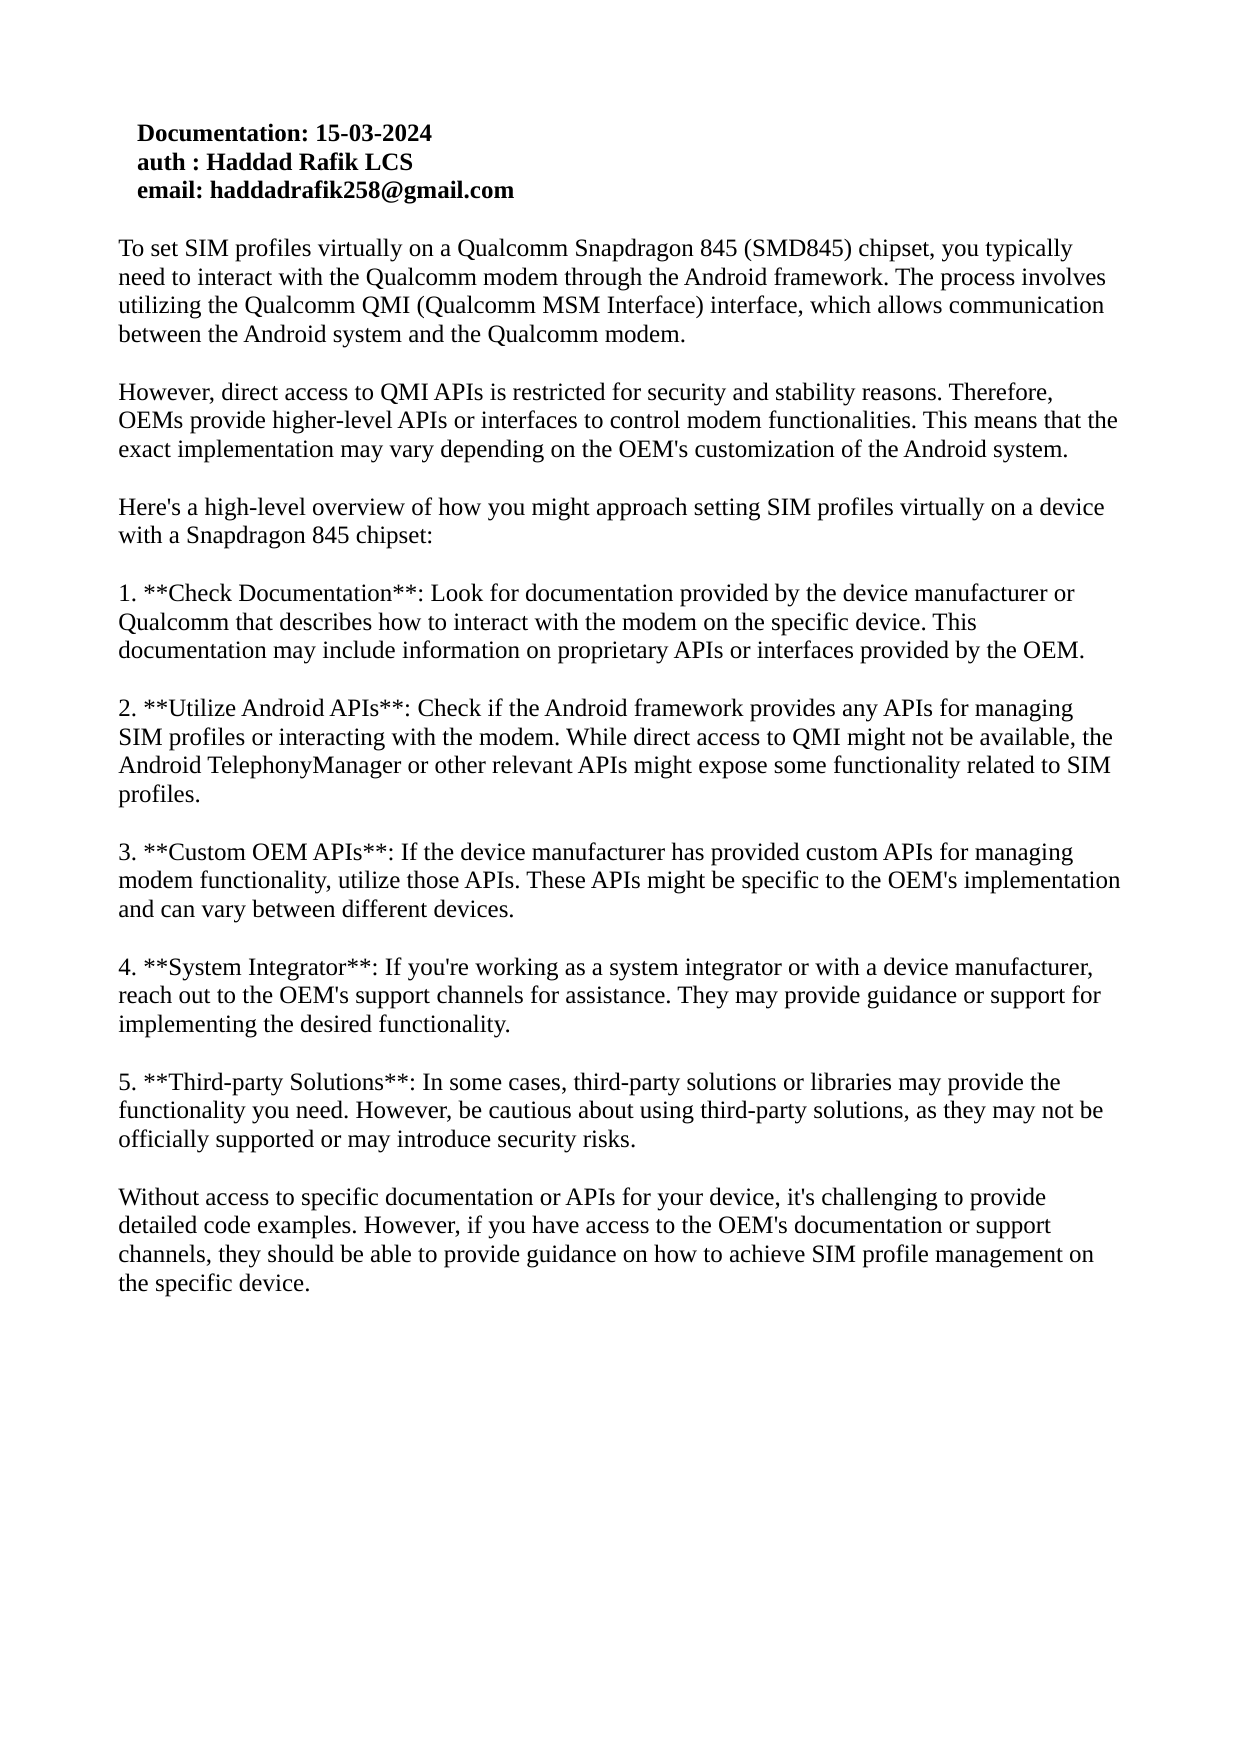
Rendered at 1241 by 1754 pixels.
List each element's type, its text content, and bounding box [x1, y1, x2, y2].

text Here's a high-level overview of how you might approach setting SIM profiles virtually on a device with a Snapdragon 845 chipset: [118, 492, 1122, 549]
text To set SIM profiles virtually on a Qualcomm Snapdragon 845 (SMD845) chipset, you typically need to interact with the Qualcomm modem through the Android framework. The process involves utilizing the Qualcomm QMI (Qualcomm MSM Interface) interface, which allows communication between the Android system and the Qualcomm modem. [118, 233, 1122, 348]
text email: haddadrafik258@gmail.com [118, 176, 1122, 204]
text 3. **Custom OEM APIs**: If the device manufacturer has provided custom APIs for managing modem functionality, utilize those APIs. These APIs might be specific to the OEM's implementation and can vary between different devices. [118, 837, 1122, 923]
text auth : Haddad Rafik LCS [118, 147, 1122, 176]
text Documentation: 15-03-2024 [118, 118, 1122, 147]
text 5. **Third-party Solutions**: In some cases, third-party solutions or libraries may provide the functionality you need. However, be cautious about using third-party solutions, as they may not be officially supported or may introduce security risks. [118, 1067, 1122, 1153]
text However, direct access to QMI APIs is restricted for security and stability reasons. Therefore, OEMs provide higher-level APIs or interfaces to control modem functionalities. This means that the exact implementation may vary depending on the OEM's customization of the Android system. [118, 377, 1122, 463]
text Without access to specific documentation or APIs for your device, it's challenging to provide detailed code examples. However, if you have access to the OEM's documentation or support channels, they should be able to provide guidance on how to achieve SIM profile management on the specific device. [118, 1182, 1122, 1297]
text 1. **Check Documentation**: Look for documentation provided by the device manufacturer or Qualcomm that describes how to interact with the modem on the specific device. This documentation may include information on proprietary APIs or interfaces provided by the OEM. [118, 578, 1122, 664]
text 2. **Utilize Android APIs**: Check if the Android framework provides any APIs for managing SIM profiles or interacting with the modem. While direct access to QMI might not be available, the Android TelephonyManager or other relevant APIs might expose some functionality related to SIM profiles. [118, 693, 1122, 808]
text 4. **System Integrator**: If you're working as a system integrator or with a device manufacturer, reach out to the OEM's support channels for assistance. They may provide guidance or support for implementing the desired functionality. [118, 952, 1122, 1038]
